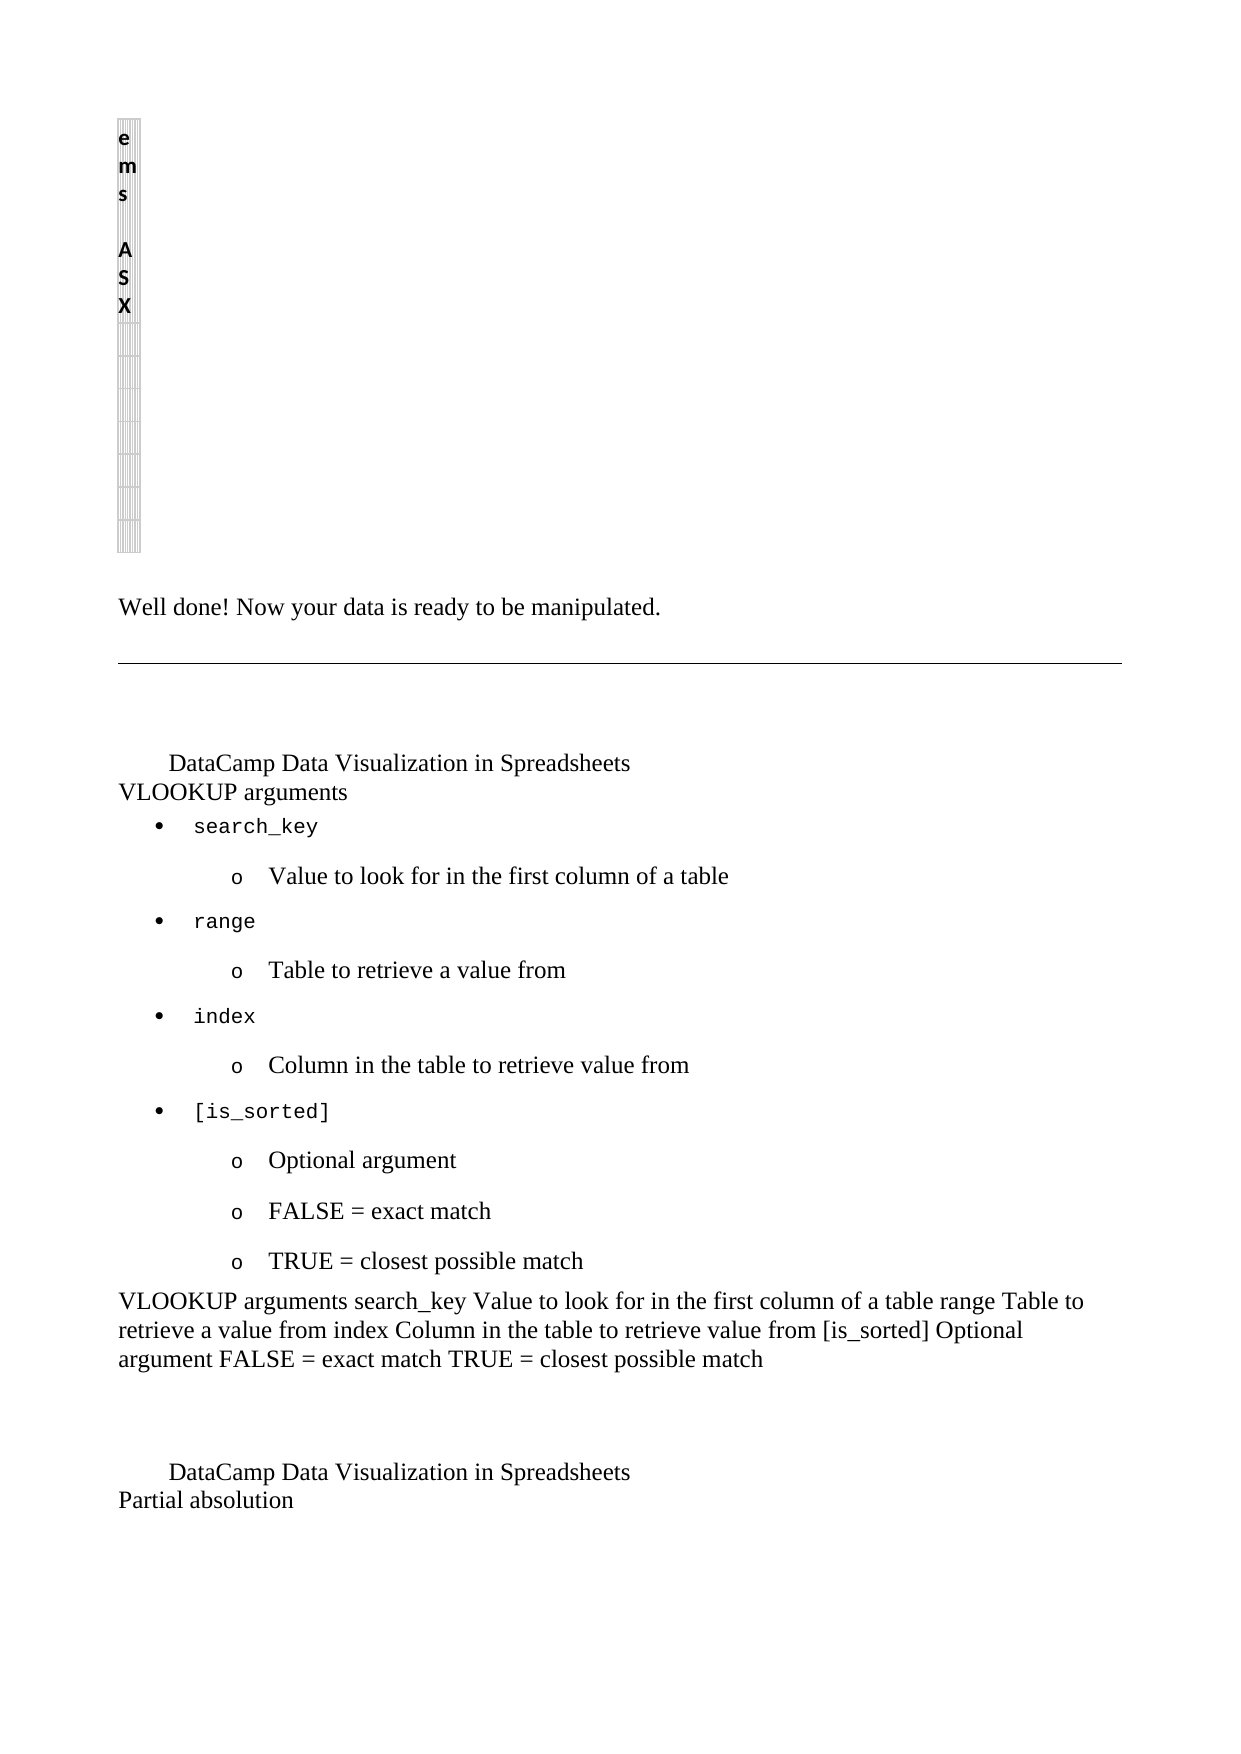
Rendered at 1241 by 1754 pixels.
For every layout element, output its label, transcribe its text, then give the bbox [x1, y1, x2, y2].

list search_key [156, 816, 1122, 840]
list range [156, 911, 1122, 935]
list Optional argument [231, 1145, 1122, 1175]
text Well done! Now your data is ready to be manipulated. [118, 592, 1122, 621]
list FALSE = exact match [231, 1196, 1122, 1225]
list [is_sorted] [156, 1101, 1122, 1124]
list Table to retrieve a value from [231, 956, 1122, 985]
list index [156, 1006, 1122, 1030]
text VLOOKUP arguments [118, 777, 1122, 806]
text DataCamp Data Visualization in Spreadsheets [118, 1430, 1122, 1486]
text VLOOKUP arguments search_key Value to look for in the first column of a table range Table to retrieve a value from index Column in the table to retrieve value from [is_sorted] Optional argument FALSE = exact match TRUE = closest possible match [118, 1286, 1122, 1372]
text Partial absolution [118, 1486, 1122, 1514]
list Value to look for in the first column of a table [231, 861, 1122, 890]
list Column in the table to retrieve value from [231, 1051, 1122, 1080]
list TRUE = closest possible match [231, 1246, 1122, 1276]
text DataCamp Data Visualization in Spreadsheets [118, 722, 1122, 777]
